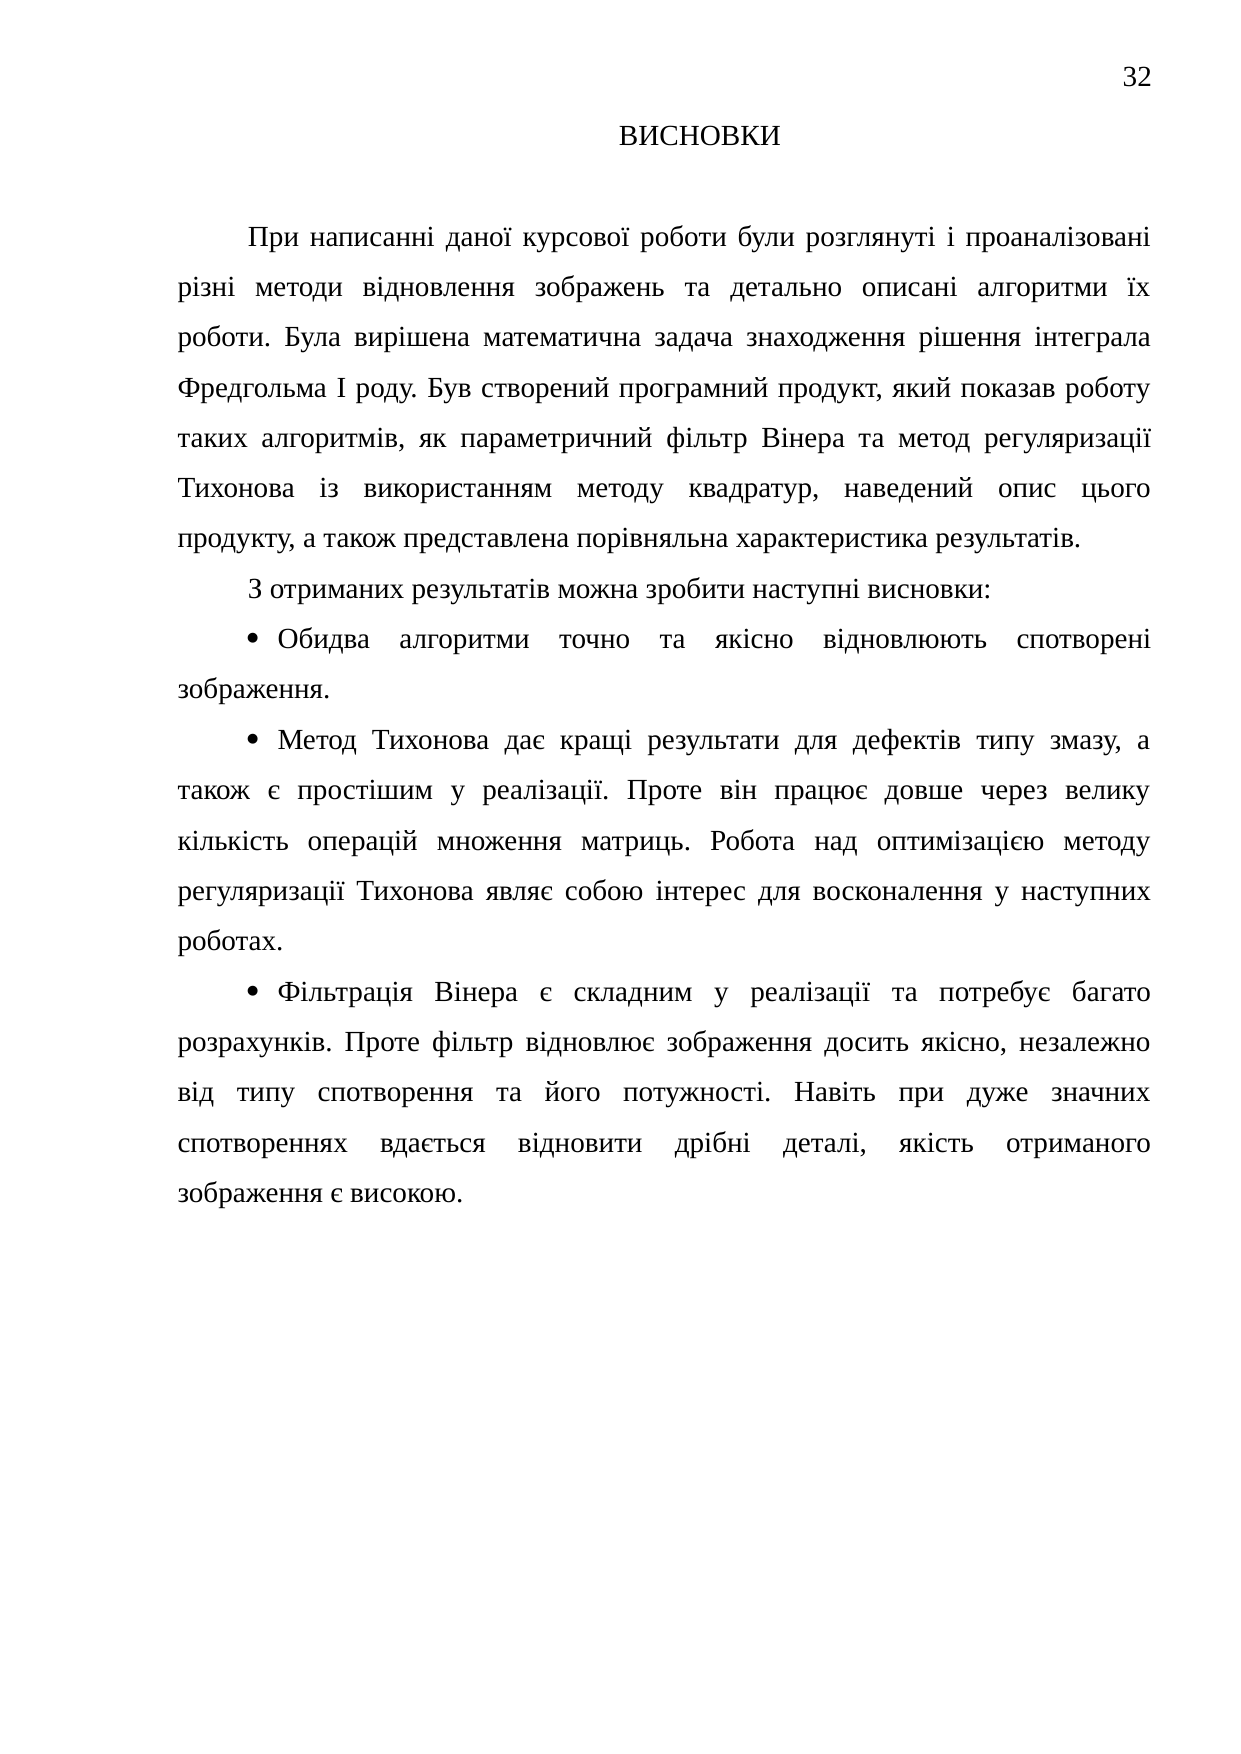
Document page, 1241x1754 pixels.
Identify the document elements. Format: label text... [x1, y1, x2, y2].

text ВИСНОВКИ [198, 118, 1152, 152]
text З отриманих результатів можна зробити наступні висновки: [177, 571, 1152, 604]
list Фільтрація Вінера є складним у реалізації та потребує багато розрахунків. Проте фільтр відновлює зображення досить якісно, незалежно від типу спотворення та його потужності. Навіть при дуже значних спотвореннях вдається відновити дрібні деталі, якість отриманого зображення є високою. [177, 974, 1152, 1208]
text При написанні даної курсової роботи були розглянуті і проаналізовані різні методи відновлення зображень та детально описані алгоритми їх роботи. Була вирішена математична задача знаходження рішення інтеграла Фредгольма І роду. Був створений програмний продукт, який показав роботу таких алгоритмів, як параметричний фільтр Вінера та метод регуляризації Тихонова із використанням методу квадратур, наведений опис цього продукту, а також представлена порівняльна характеристика результатів. [177, 219, 1152, 554]
list Метод Тихонова дає кращі результати для дефектів типу змазу, а також є простішим у реалізації. Проте він працює довше через велику кількість операцій множення матриць. Робота над оптимізацією методу регуляризації Тихонова являє собою інтерес для восконалення у наступних роботах. [177, 722, 1152, 957]
list Обидва алгоритми точно та якісно відновлюють спотворені зображення. [177, 621, 1152, 705]
